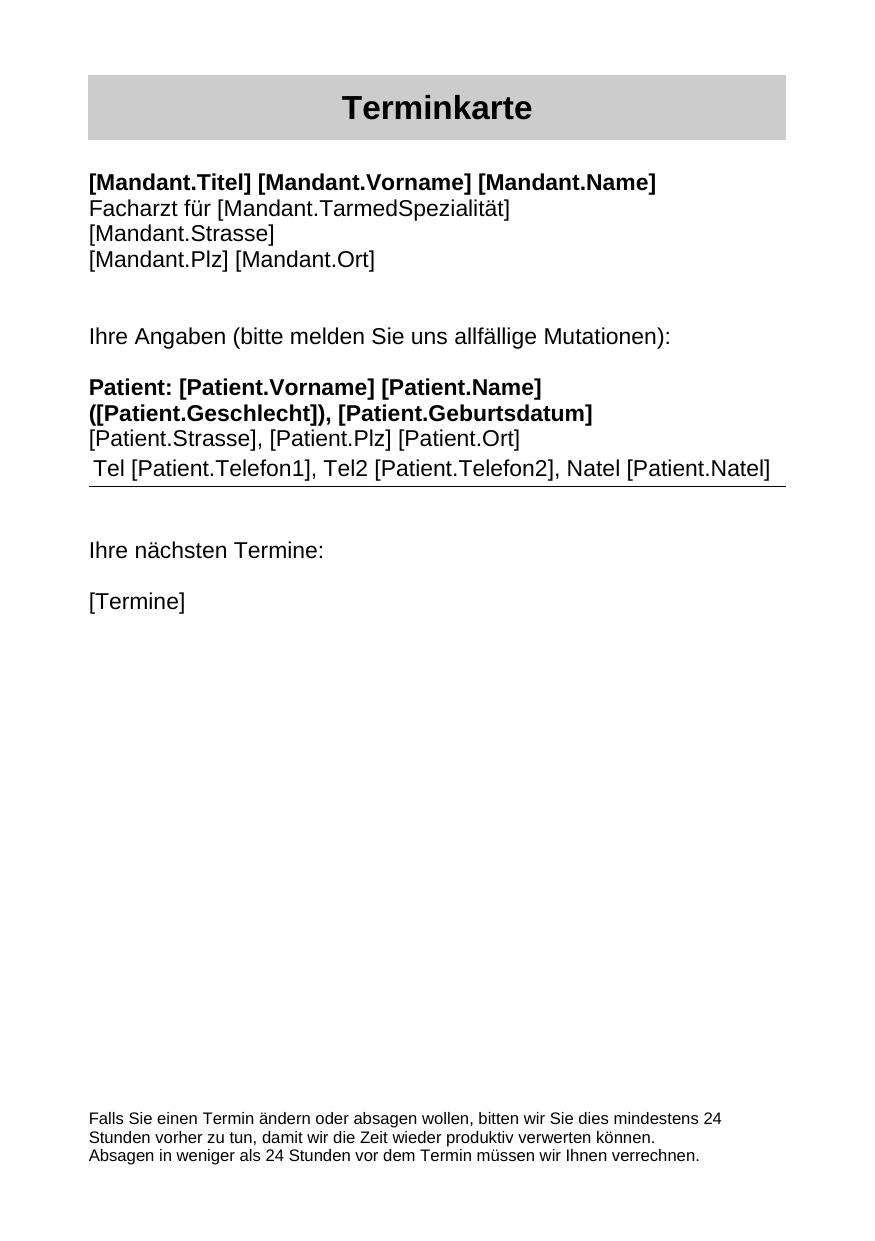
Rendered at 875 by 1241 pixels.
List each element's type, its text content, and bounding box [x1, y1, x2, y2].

text [Patient.Strasse], [Patient.Plz] [Patient.Ort] [88, 426, 786, 452]
text [Mandant.Strasse] [88, 221, 786, 247]
text [Termine] [88, 588, 786, 614]
text [Mandant.Titel] [Mandant.Vorname] [Mandant.Name] [88, 170, 786, 195]
text Patient: [Patient.Vorname] [Patient.Name] ([Patient.Geschlecht]), [Patient.Geburtsdatum] [88, 375, 786, 426]
text Ihre nächsten Termine: [88, 537, 786, 563]
text [Mandant.Plz] [Mandant.Ort] [88, 247, 786, 272]
text Ihre Angaben (bitte melden Sie uns allfällige Mutationen): [88, 323, 786, 349]
text Facharzt für [Mandant.TarmedSpezialität] [88, 195, 786, 221]
text Tel [Patient.Telefon1], Tel2 [Patient.Telefon2], Natel [Patient.Natel] [88, 452, 786, 486]
